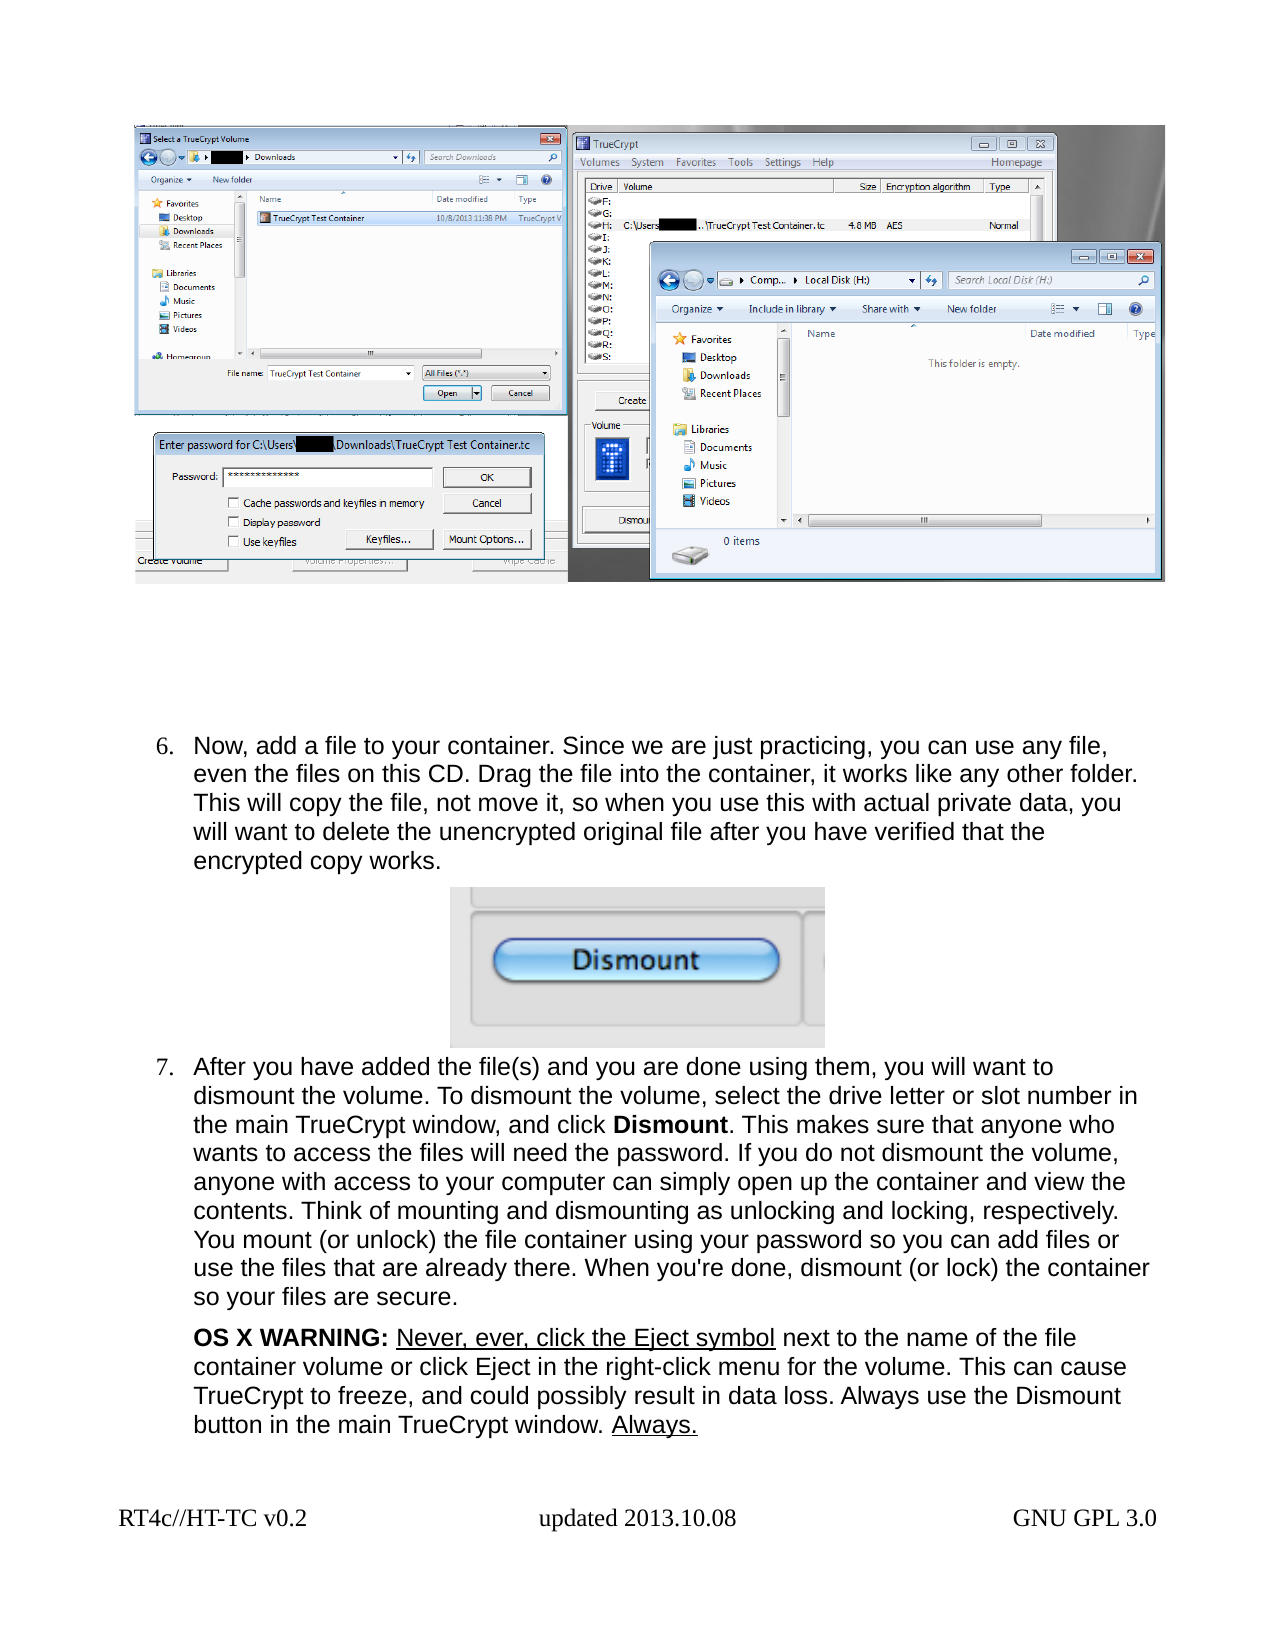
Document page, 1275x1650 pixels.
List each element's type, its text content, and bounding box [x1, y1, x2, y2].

list OS X WARNING: Never, ever, click the Eject symbol next to the name of the file container volume or click Eject in the right-click menu for the volume. This can cause TrueCrypt to freeze, and could possibly result in data loss. Always use the Dismount button in the main TrueCrypt window. Always. [156, 1323, 1157, 1438]
list After you have added the file(s) and you are done using them, you will want to dismount the volume. To dismount the volume, select the drive letter or slot number in the main TrueCrypt window, and click Dismount. This makes sure that anyone who wants to access the files will need the password. If you do not dismount the volume, anyone with access to your computer can simply open up the container and view the contents. Think of mounting and dismounting as unlocking and locking, respectively. You mount (or unlock) the file container using your password so you can add files or use the files that are already there. When you're done, dismount (or lock) the container so your files are secure. [156, 1052, 1157, 1311]
picture [134, 125, 1166, 584]
picture [450, 887, 825, 1048]
list Now, add a file to your container. Since we are just practicing, you can use any file, even the files on this CD. Drag the file into the container, it works like any other folder. This will copy the file, not move it, so when you use this with actual private data, you will want to delete the unencrypted original file after you have verified that the encrypted copy works. [156, 731, 1157, 874]
